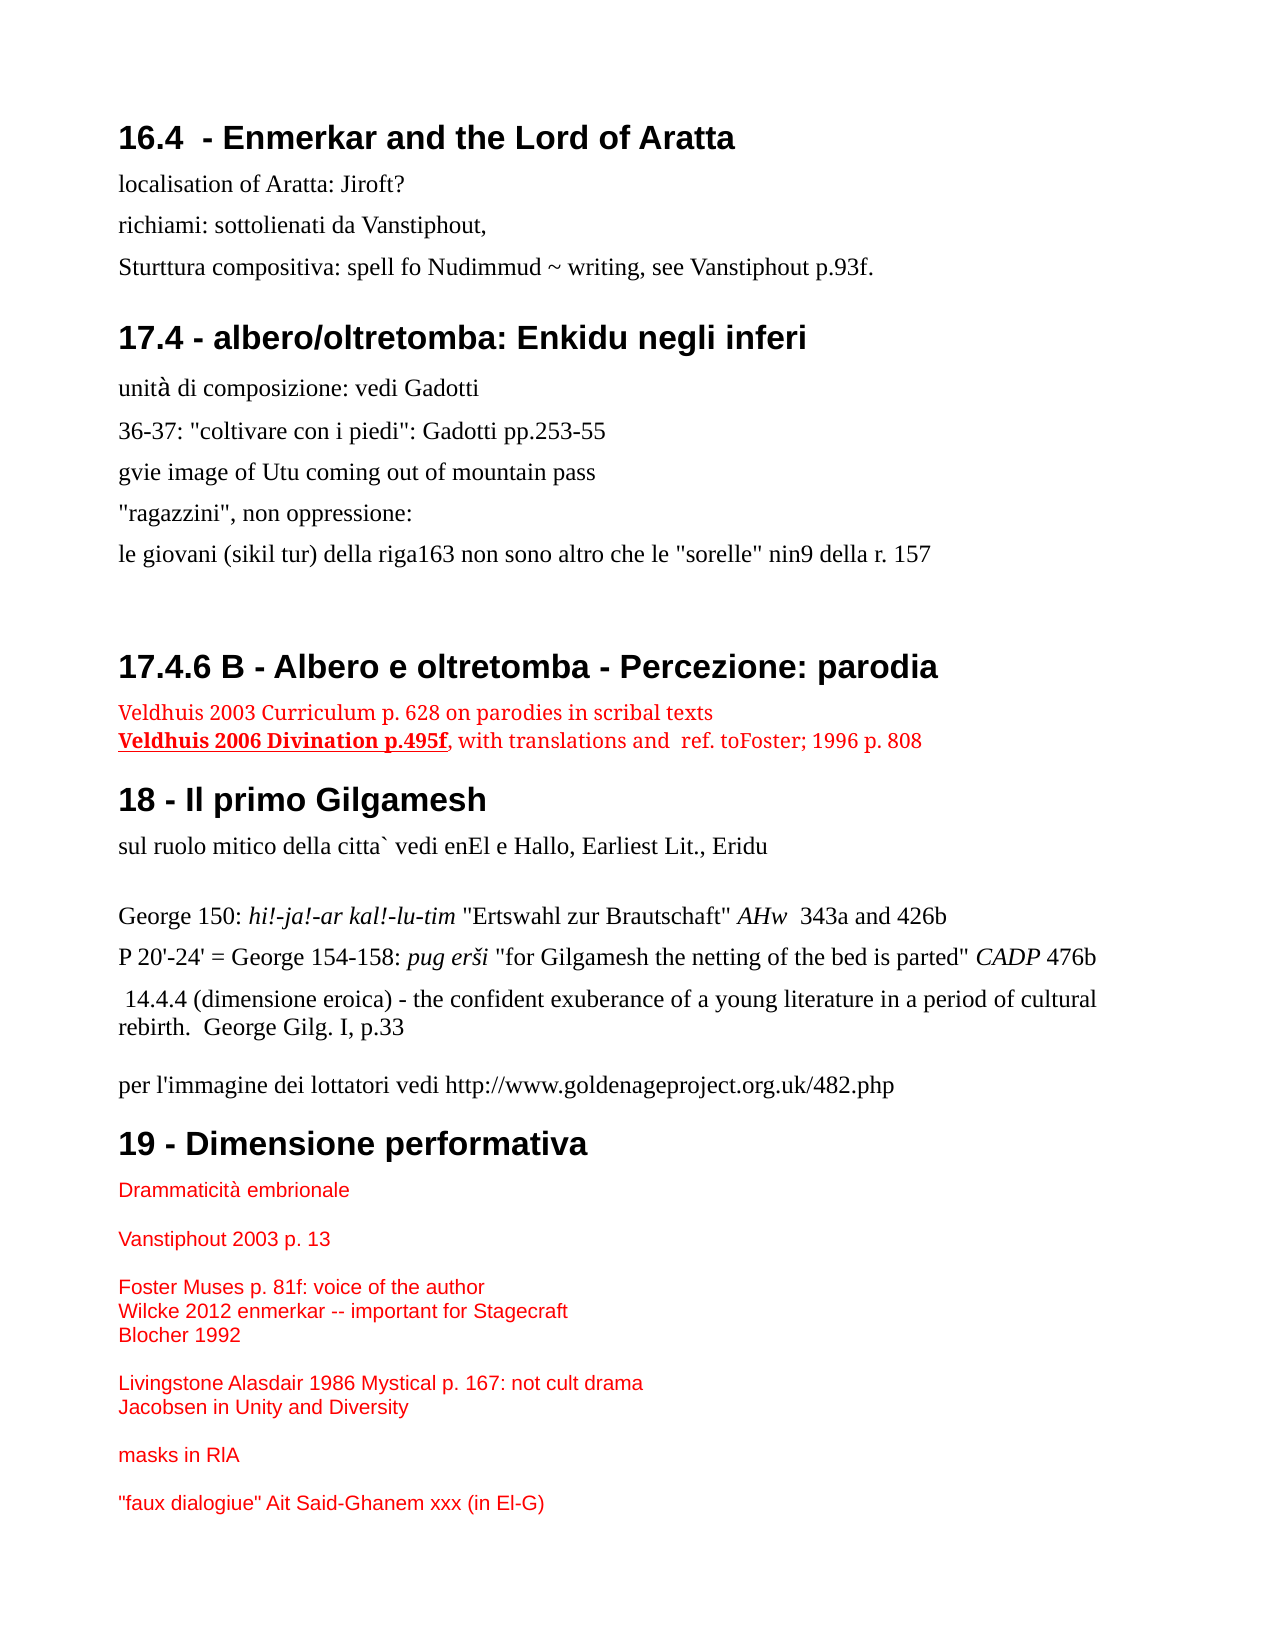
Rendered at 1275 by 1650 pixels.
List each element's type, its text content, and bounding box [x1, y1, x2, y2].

text localisation of Aratta: Jiroft? [118, 169, 1157, 198]
text Vanstiphout 2003 p. 13 [118, 1227, 1157, 1251]
text Jacobsen in Unity and Diversity [118, 1395, 1157, 1419]
text Foster Muses p. 81f: voice of the author [118, 1275, 1157, 1299]
text Drammaticità embrionale [118, 1175, 1157, 1203]
subtitle 17.4 - albero/oltretomba: Enkidu negli inferi [118, 318, 1157, 357]
text 36-37: "coltivare con i piedi": Gadotti pp.253-55 [118, 416, 1157, 444]
text sul ruolo mitico della citta` vedi enEl e Hallo, Earliest Lit., Eridu [118, 831, 1157, 860]
text le giovani (sikil tur) della riga163 non sono altro che le "sorelle" nin9 della r. 157 [118, 539, 1157, 568]
text unità di composizione: vedi Gadotti [118, 369, 1157, 403]
text P 20'-24' = George 154-158: pug erši "for Gilgamesh the netting of the bed is parted" CADP 476b [118, 942, 1157, 971]
text Veldhuis 2003 Curriculum p. 628 on parodies in scribal texts [118, 698, 1157, 727]
text Blocher 1992 [118, 1323, 1157, 1347]
text George 150: hi!-ja!-ar kal!-lu-tim "Ertswahl zur Brautschaft" AHw 343a and 426b [118, 901, 1157, 930]
subtitle 17.4.6 B - Albero e oltretomba - Percezione: parodia [118, 647, 1157, 686]
text masks in RlA [118, 1443, 1157, 1467]
text "faux dialogiue" Ait Said-Ghanem xxx (in El-G) [118, 1491, 1157, 1515]
text gvie image of Utu coming out of mountain pass [118, 457, 1157, 486]
text Veldhuis 2006 Divination p.495f, with translations and ref. toFoster; 1996 p. 808 [118, 727, 1157, 755]
text "ragazzini", non oppressione: [118, 498, 1157, 527]
text 14.4.4 (dimensione eroica) - the confident exuberance of a young literature in a period of cultural rebirth. George Gilg. I, p.33 [118, 984, 1157, 1041]
text per l'immagine dei lottatori vedi http://www.goldenageproject.org.uk/482.php [118, 1070, 1157, 1099]
subtitle 16.4 - Enmerkar and the Lord of Aratta [118, 118, 1157, 157]
text Sturttura compositiva: spell fo Nudimmud ~ writing, see Vanstiphout p.93f. [118, 252, 1157, 281]
text richiami: sottolienati da Vanstiphout, [118, 211, 1157, 239]
text Livingstone Alasdair 1986 Mystical p. 167: not cult drama [118, 1371, 1157, 1395]
subtitle 18 - Il primo Gilgamesh [118, 780, 1157, 819]
text Wilcke 2012 enmerkar -- important for Stagecraft [118, 1299, 1157, 1323]
subtitle 19 - Dimensione performativa [118, 1124, 1157, 1162]
